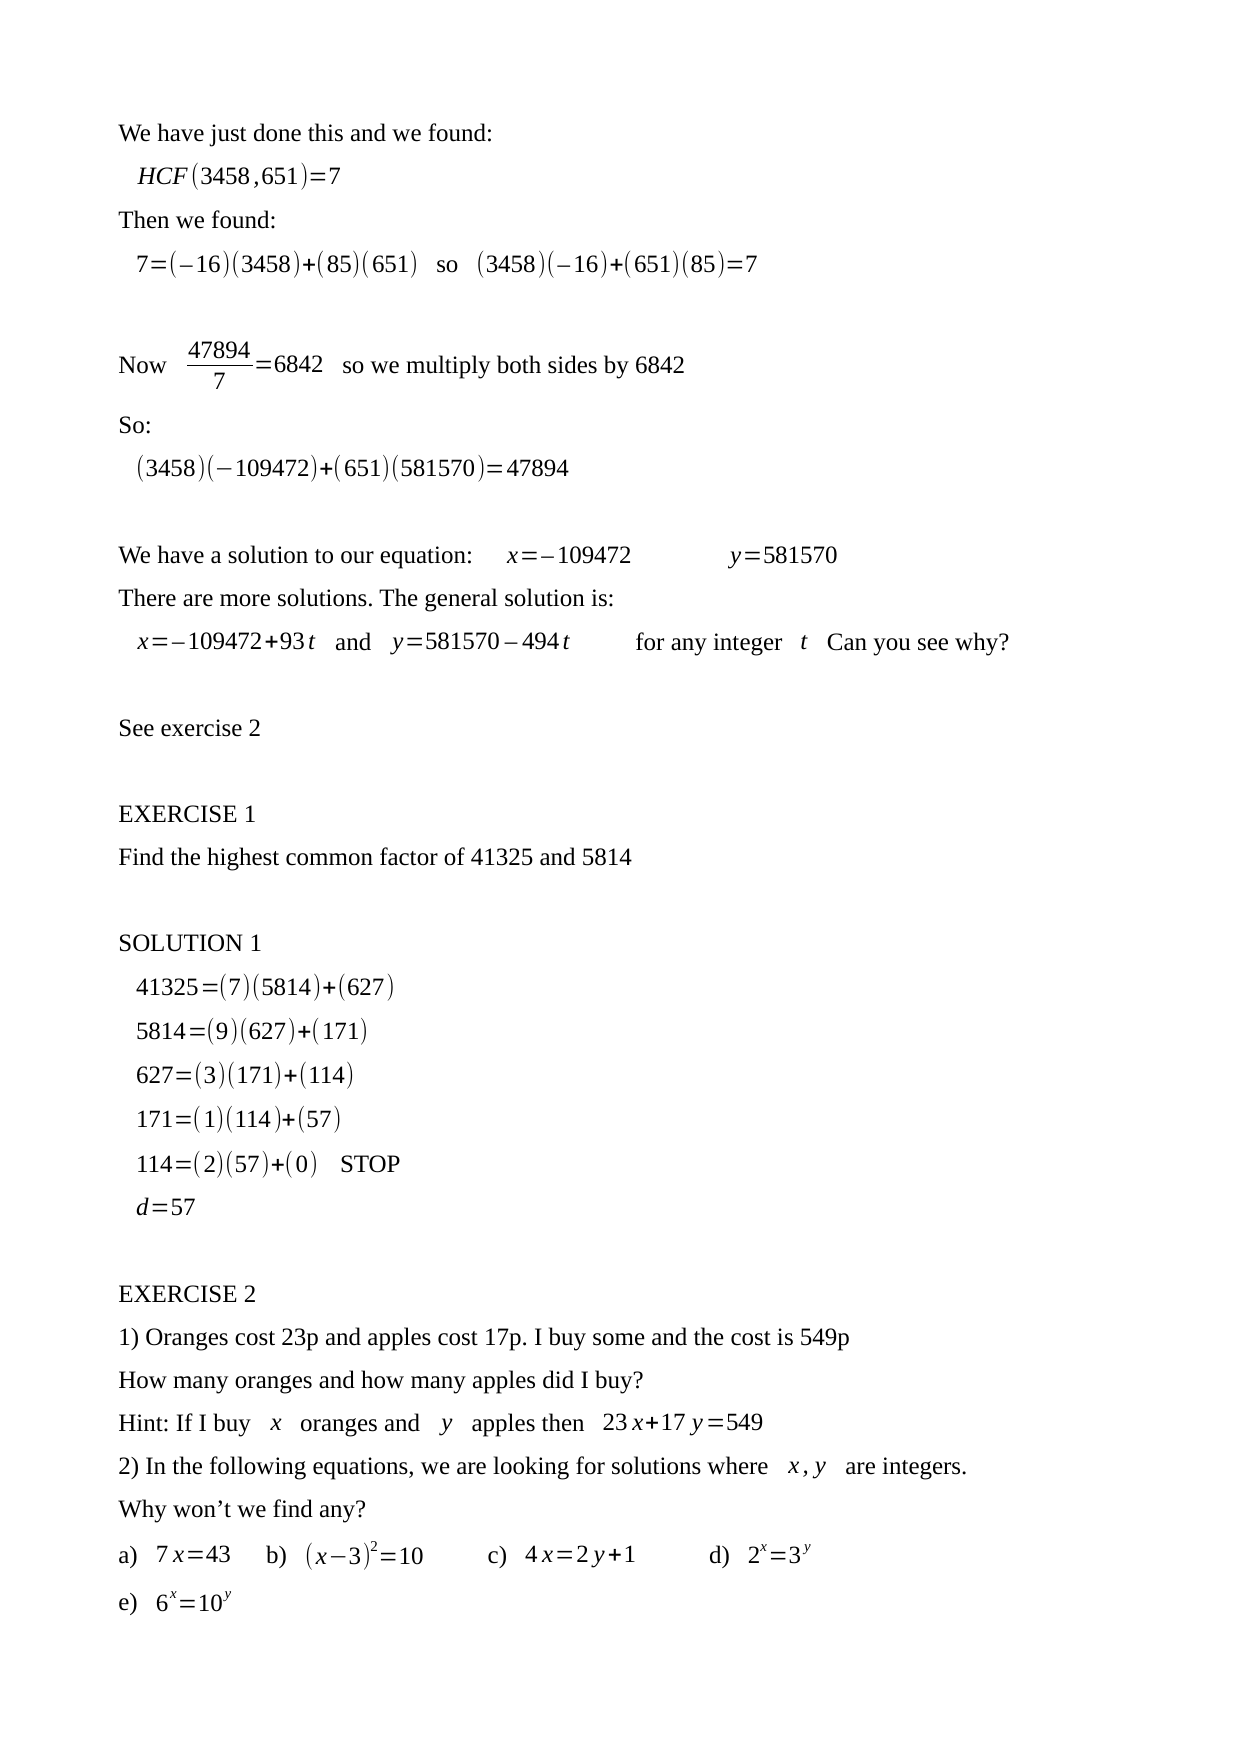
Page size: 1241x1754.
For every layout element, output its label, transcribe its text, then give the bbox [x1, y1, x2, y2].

text 1) Oranges cost 23p and apples cost 17p. I buy some and the cost is 549p [118, 1322, 1122, 1351]
text Then we found: [118, 206, 1122, 234]
text Hint: If I buyoranges andapples then [118, 1408, 1122, 1437]
text a) b) c) d) [118, 1537, 1122, 1570]
text SOLUTION 1 [118, 928, 1122, 957]
text We have just done this and we found: [118, 118, 1122, 147]
text 2) In the following equations, we are looking for solutions whereare integers. [118, 1451, 1122, 1480]
text How many oranges and how many apples did I buy? [118, 1365, 1122, 1394]
text STOP [118, 1149, 1122, 1179]
text Nowso we multiply both sides by 6842 [118, 337, 1122, 396]
text so [118, 249, 1122, 279]
text There are more solutions. The general solution is: [118, 583, 1122, 612]
text EXERCISE 2 [118, 1279, 1122, 1307]
text We have a solution to our equation: [118, 540, 1122, 569]
text e) [118, 1585, 1122, 1616]
text See exercise 2 [118, 713, 1122, 742]
text Find the highest common factor of 41325 and 5814 [118, 842, 1122, 871]
text and for any integerCan you see why? [118, 627, 1122, 655]
text EXERCISE 1 [118, 799, 1122, 828]
text So: [118, 410, 1122, 439]
text Why won’t we find any? [118, 1494, 1122, 1523]
